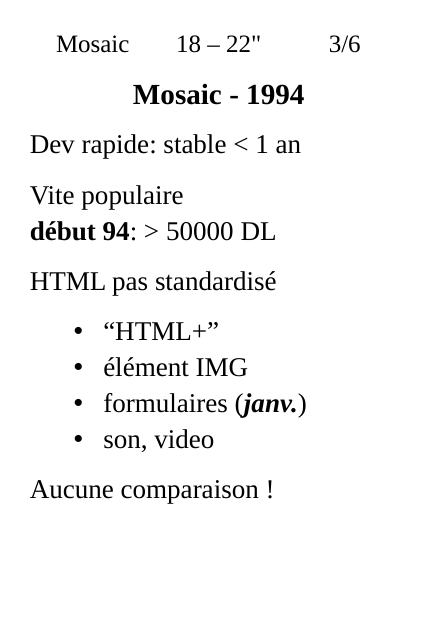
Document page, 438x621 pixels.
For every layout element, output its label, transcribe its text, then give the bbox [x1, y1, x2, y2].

table_header 3/6 [281, 30, 407, 62]
text HTML pas standardisé [29, 265, 407, 296]
table_header Mosaic [30, 30, 155, 62]
list son, video [74, 423, 407, 454]
text Dev rapide: stable < 1 an [29, 128, 407, 160]
list élément IMG [74, 351, 407, 382]
list “HTML+” [74, 315, 407, 346]
list formulaires (janv.) [74, 387, 407, 418]
table_header 18 – 22" [155, 30, 281, 62]
subtitle Mosaic - 1994 [29, 77, 407, 111]
text Vite populaire début 94: > 50000 DL [29, 179, 407, 246]
text Aucune comparaison ! [29, 473, 407, 505]
